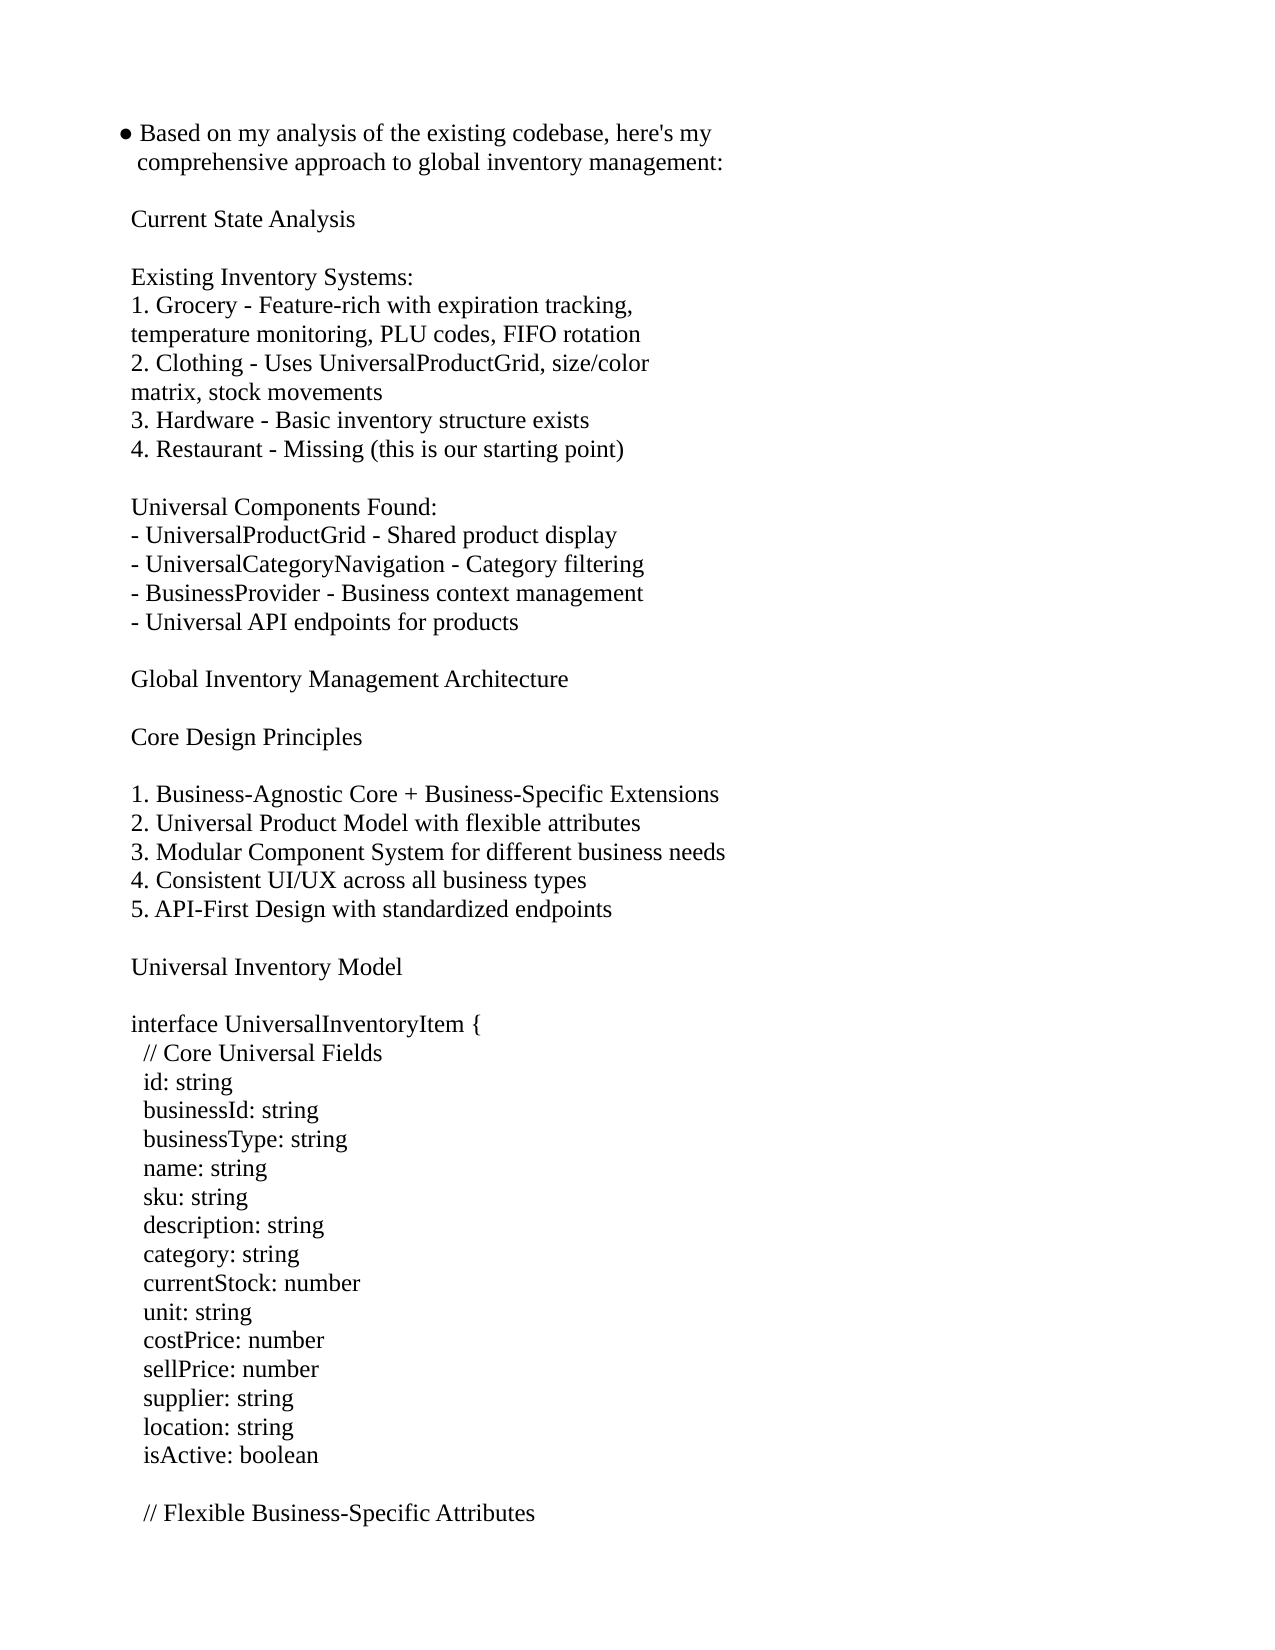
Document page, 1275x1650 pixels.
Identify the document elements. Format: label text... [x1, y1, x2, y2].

text Current State Analysis [118, 204, 1157, 233]
text 4. Consistent UI/UX across all business types [118, 866, 1157, 894]
text category: string [118, 1239, 1157, 1268]
text Existing Inventory Systems: [118, 262, 1157, 291]
text currentStock: number [118, 1268, 1157, 1297]
text // Flexible Business-Specific Attributes [118, 1498, 1157, 1527]
text 1. Business-Agnostic Core + Business-Specific Extensions [118, 779, 1157, 808]
text Core Design Principles [118, 722, 1157, 751]
text - BusinessProvider - Business context management [118, 578, 1157, 607]
text costPrice: number [118, 1326, 1157, 1354]
text 4. Restaurant - Missing (this is our starting point) [118, 434, 1157, 463]
text 3. Modular Component System for different business needs [118, 837, 1157, 866]
text temperature monitoring, PLU codes, FIFO rotation [118, 319, 1157, 348]
text Universal Inventory Model [118, 952, 1157, 981]
text comprehensive approach to global inventory management: [118, 147, 1157, 176]
text 1. Grocery - Feature-rich with expiration tracking, [118, 291, 1157, 319]
text - UniversalProductGrid - Shared product display [118, 521, 1157, 549]
text Universal Components Found: [118, 492, 1157, 521]
text - Universal API endpoints for products [118, 607, 1157, 636]
text ● Based on my analysis of the existing codebase, here's my [118, 118, 1157, 147]
text // Core Universal Fields [118, 1038, 1157, 1067]
text id: string [118, 1067, 1157, 1096]
text 2. Universal Product Model with flexible attributes [118, 808, 1157, 837]
text sku: string [118, 1182, 1157, 1211]
text 2. Clothing - Uses UniversalProductGrid, size/color [118, 348, 1157, 377]
text businessId: string [118, 1096, 1157, 1124]
text sellPrice: number [118, 1354, 1157, 1383]
text location: string [118, 1412, 1157, 1441]
text interface UniversalInventoryItem { [118, 1009, 1157, 1038]
text isActive: boolean [118, 1441, 1157, 1469]
text 5. API-First Design with standardized endpoints [118, 894, 1157, 923]
text description: string [118, 1211, 1157, 1239]
text Global Inventory Management Architecture [118, 664, 1157, 693]
text unit: string [118, 1297, 1157, 1326]
text matrix, stock movements [118, 377, 1157, 406]
text name: string [118, 1153, 1157, 1182]
text businessType: string [118, 1124, 1157, 1153]
text supplier: string [118, 1383, 1157, 1412]
text 3. Hardware - Basic inventory structure exists [118, 406, 1157, 434]
text - UniversalCategoryNavigation - Category filtering [118, 549, 1157, 578]
